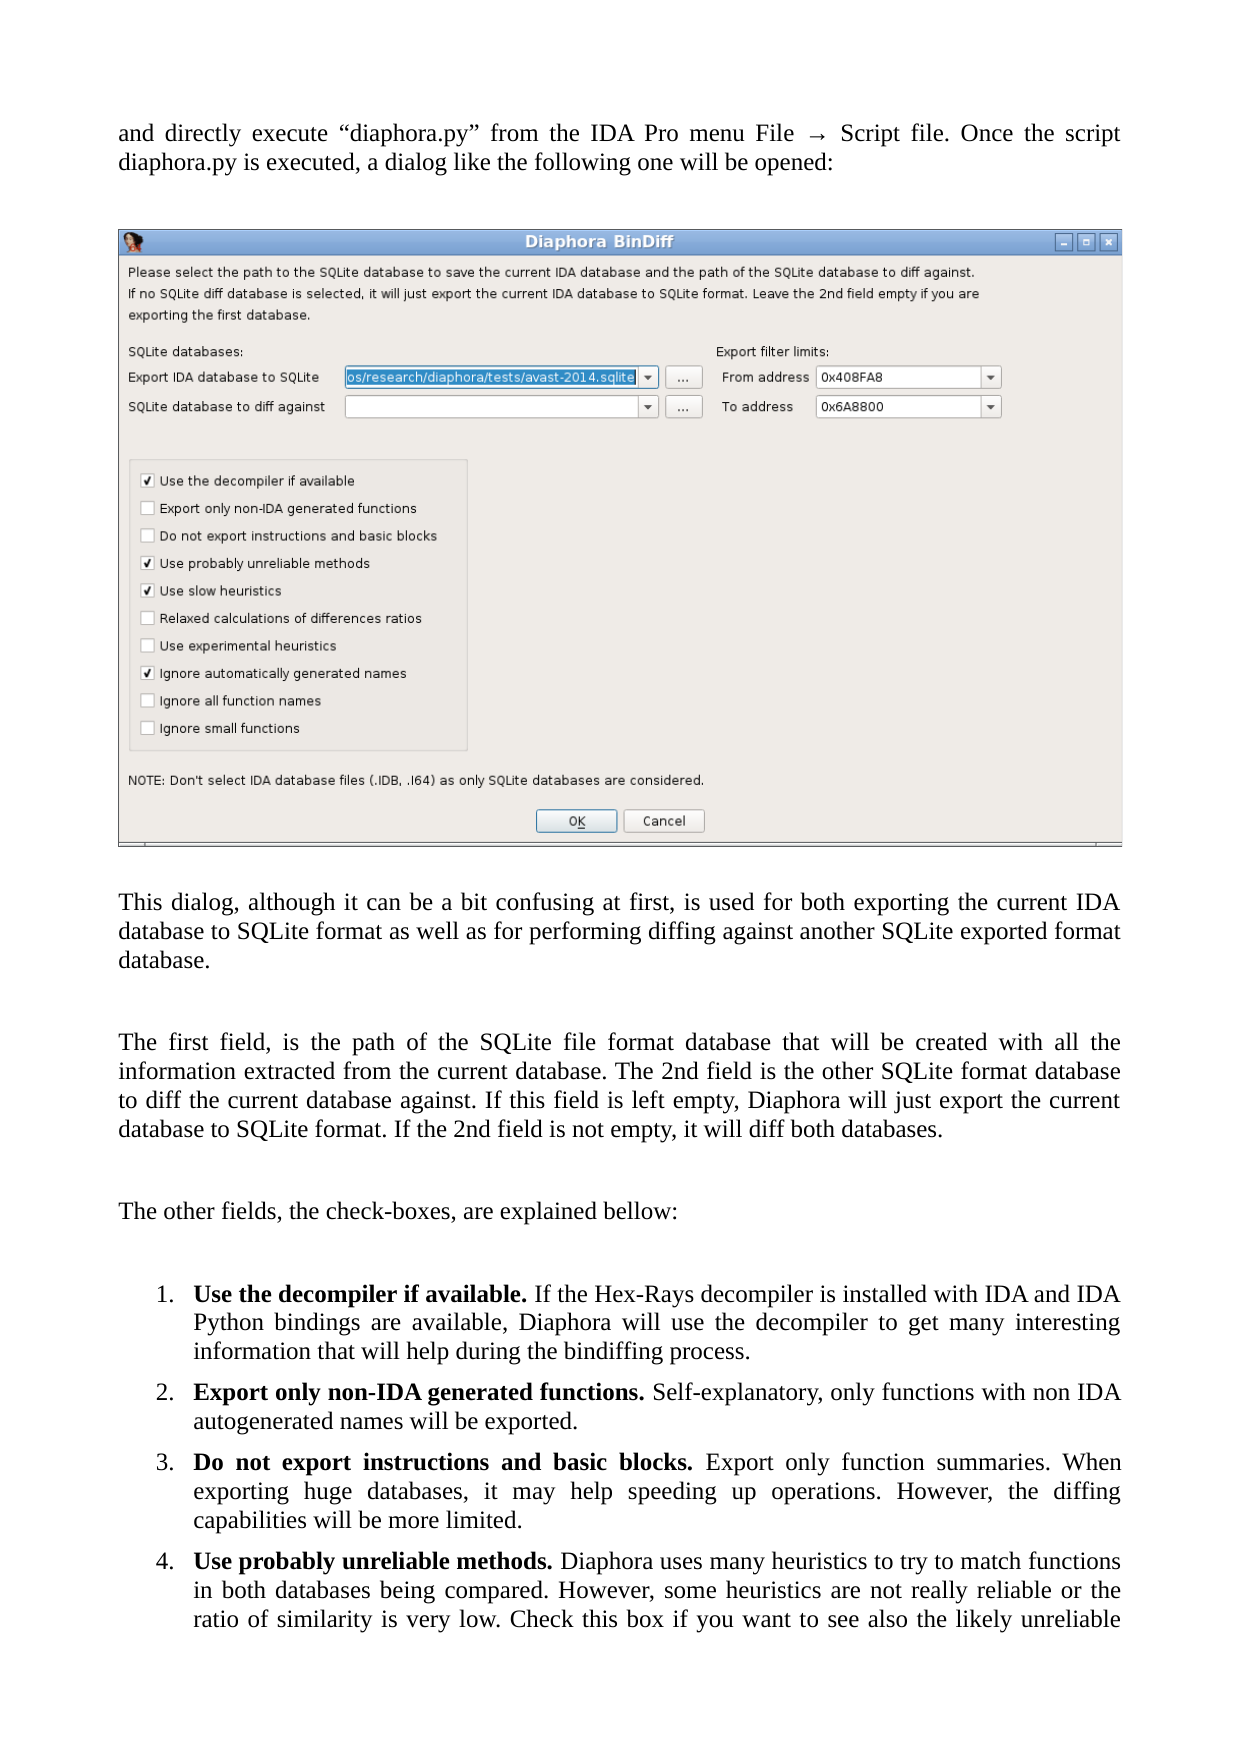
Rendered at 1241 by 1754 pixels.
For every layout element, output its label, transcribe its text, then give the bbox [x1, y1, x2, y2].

picture [118, 229, 1123, 847]
list Export only non-IDA generated functions. Self-explanatory, only functions with non IDA autogenerated names will be exported. [156, 1377, 1122, 1435]
text The first field, is the path of the SQLite file format database that will be created with all the information extracted from the current database. The 2nd field is the other SQLite format database to diff the current database against. If this field is left empty, Diaphora will just export the current database to SQLite format. If the 2nd field is not empty, it will diff both databases. [118, 1027, 1122, 1142]
text The other fields, the check-boxes, are explained bellow: [118, 1196, 1122, 1225]
list Use probably unreliable methods. Diaphora uses many heuristics to try to match functions in both databases being compared. However, some heuristics are not really reliable or the ratio of similarity is very low. Check this box if you want to see also the likely unreliable [156, 1546, 1122, 1632]
text and directly execute “diaphora.py” from the IDA Pro menu File → Script file. Once the script diaphora.py is executed, a dialog like the following one will be opened: [118, 118, 1122, 176]
list Do not export instructions and basic blocks. Export only function summaries. When exporting huge databases, it may help speeding up operations. However, the diffing capabilities will be more limited. [156, 1447, 1122, 1534]
list Use the decompiler if available. If the Hex-Rays decompiler is installed with IDA and IDA Python bindings are available, Diaphora will use the decompiler to get many interesting information that will help during the bindiffing process. [156, 1279, 1122, 1365]
text This dialog, although it can be a bit confusing at first, is used for both exporting the current IDA database to SQLite format as well as for performing diffing against another SQLite exported format database. [118, 887, 1122, 974]
